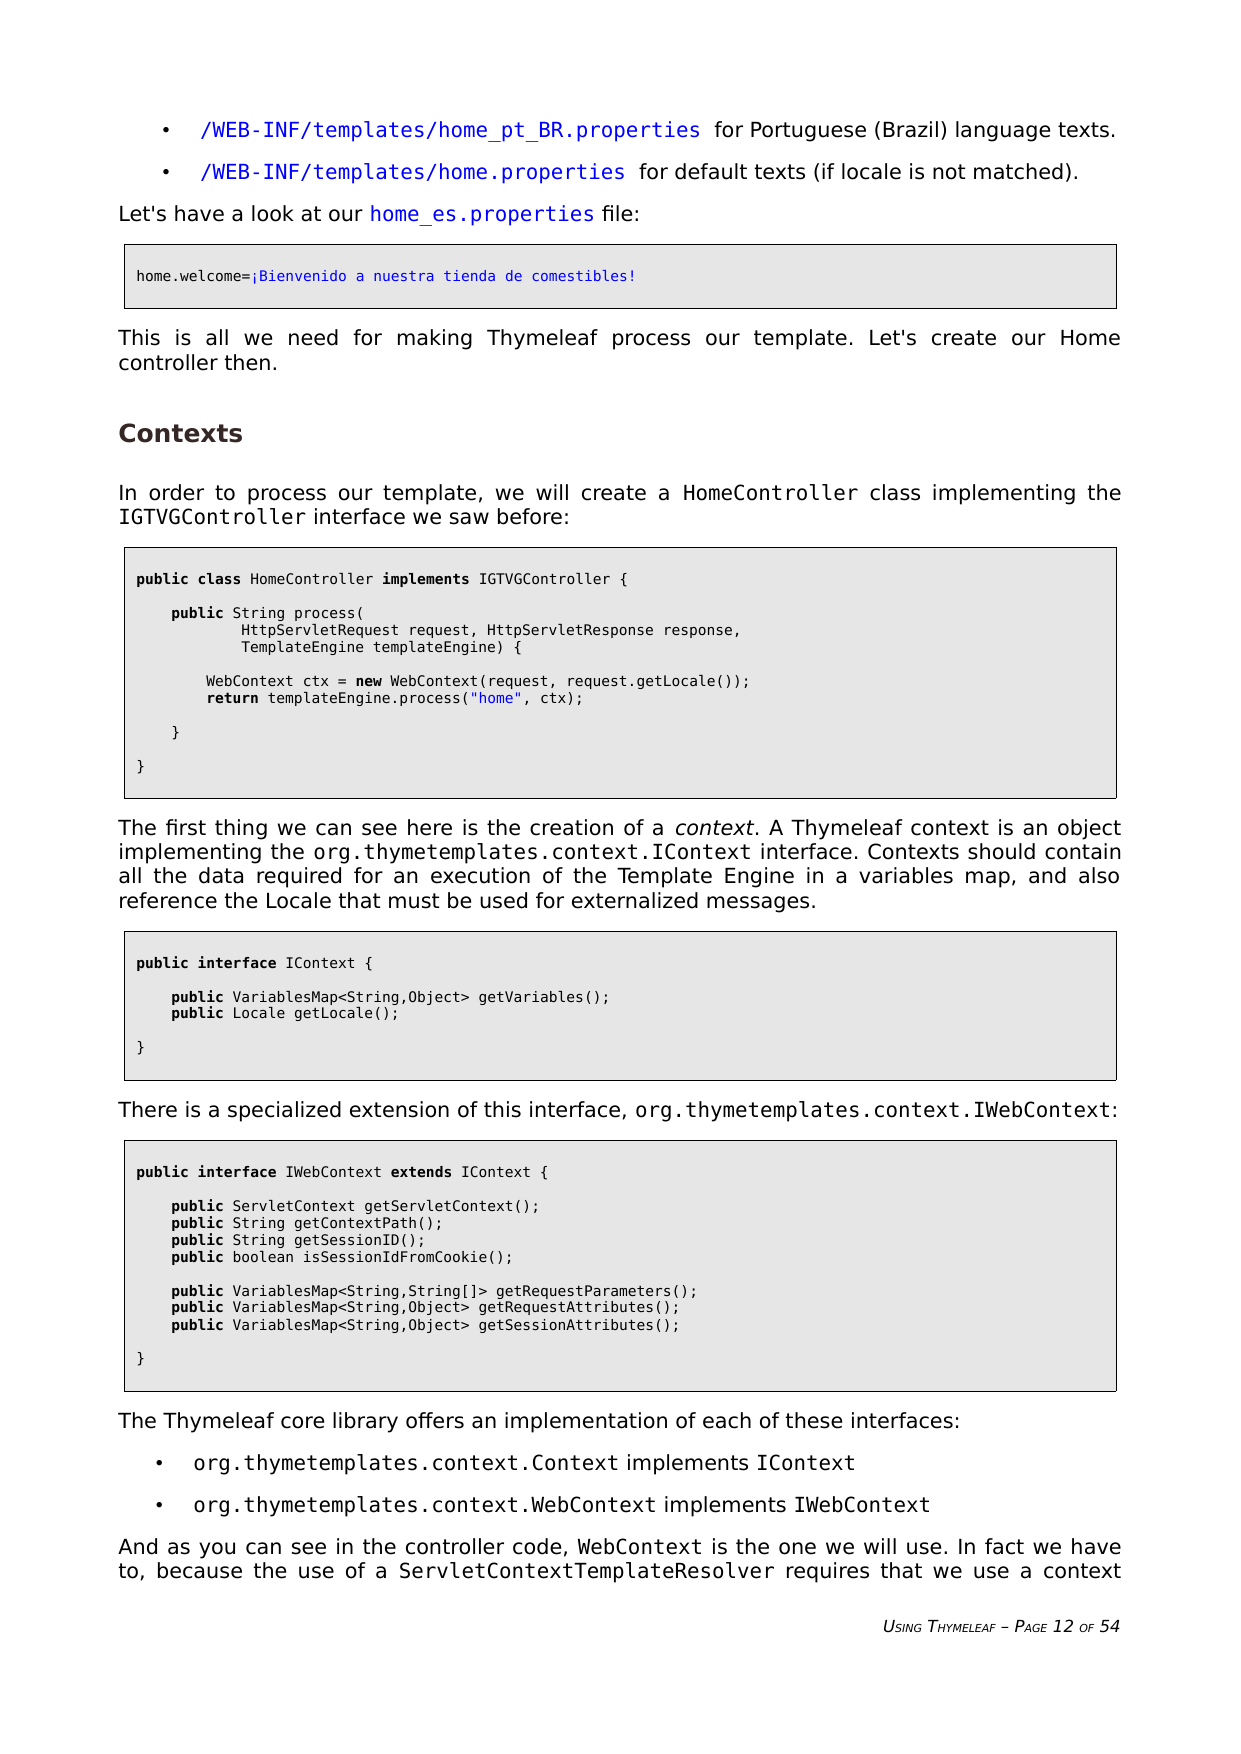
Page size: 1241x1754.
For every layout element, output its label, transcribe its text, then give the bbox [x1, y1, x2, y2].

text The Thymeleaf core library offers an implementation of each of these interfaces: [118, 1409, 1122, 1433]
text public class HomeController implements IGTVGController { public String process( HttpServletRequest request, HttpServletResponse response, TemplateEngine templateEngine) { WebContext ctx = new WebContext(request, request.getLocale()); return templateEngine.process("home", ctx); } } [125, 548, 1116, 798]
text public interface IContext { public VariablesMap<String,Object> getVariables(); public Locale getLocale(); } [125, 932, 1116, 1080]
list /WEB-INF/templates/home.properties for default texts (if locale is not matched). [162, 160, 1122, 184]
text public interface IWebContext extends IContext { public ServletContext getServletContext(); public String getContextPath(); public String getSessionID(); public boolean isSessionIdFromCookie(); public VariablesMap<String,String[]> getRequestParameters(); public VariablesMap<String,Object> getRequestAttributes(); public VariablesMap<String,Object> getSessionAttributes(); } [125, 1141, 1116, 1391]
list org.thymetemplates.context.Context implements IContext [156, 1451, 1122, 1475]
text And as you can see in the controller code, WebContext is the one we will use. In fact we have to, because the use of a ServletContextTemplateResolver requires that we use a context [118, 1535, 1122, 1583]
text In order to process our template, we will create a HomeController class implementing the IGTVGController interface we saw before: [118, 481, 1122, 529]
text The first thing we can see here is the creation of a context. A Thymeleaf context is an object implementing the org.thymetemplates.context.IContext interface. Contexts should contain all the data required for an execution of the Template Engine in a variables map, and also reference the Locale that must be used for externalized messages. [118, 816, 1122, 913]
text This is all we need for making Thymeleaf process our template. Let's create our Home controller then. [118, 326, 1122, 375]
list /WEB-INF/templates/home_pt_BR.properties for Portuguese (Brazil) language texts. [162, 118, 1122, 142]
subtitle Contexts [118, 419, 1122, 448]
text home.welcome=¡Bienvenido a nuestra tienda de comestibles! [125, 245, 1116, 308]
text There is a specialized extension of this interface, org.thymetemplates.context.IWebContext: [118, 1098, 1122, 1122]
text Let's have a look at our home_es.properties file: [118, 202, 1122, 226]
list org.thymetemplates.context.WebContext implements IWebContext [156, 1493, 1122, 1517]
